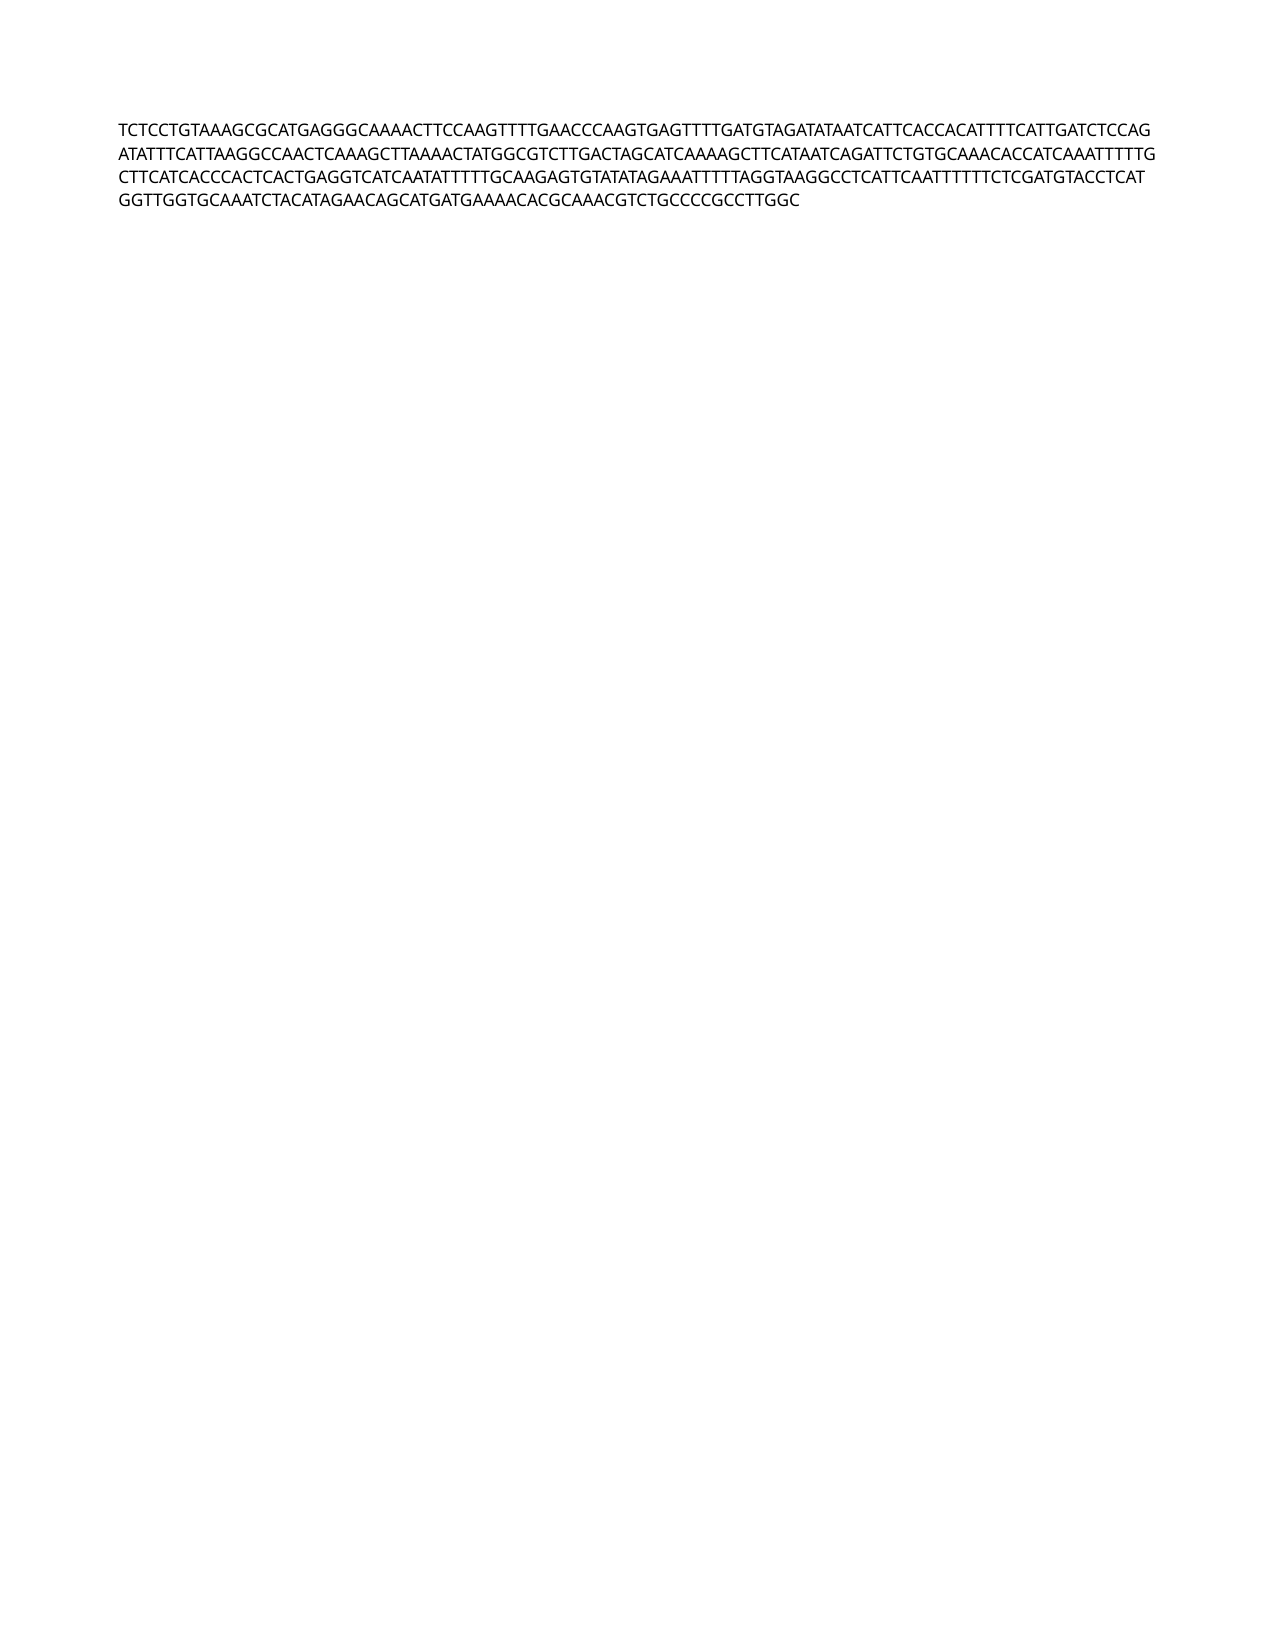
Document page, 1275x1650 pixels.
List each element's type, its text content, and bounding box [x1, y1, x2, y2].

text TCTCCTGTAAAGCGCATGAGGGCAAAACTTCCAAGTTTTGAACCCAAGTGAGTTTTGATGTAGATATAATCATTCACCACATTTTCATTGATCTCCAGATATTTCATTAAGGCCAACTCAAAGCTTAAAACTATGGCGTCTTGACTAGCATCAAAAGCTTCATAATCAGATTCTGTGCAAACACCATCAAATTTTTGCTTCATCACCCACTCACTGAGGTCATCAATATTTTTGCAAGAGTGTATATAGAAATTTTTAGGTAAGGCCTCATTCAATTTTTTCTCGATGTACCTCATGGTTGGTGCAAATCTACATAGAACAGCATGATGAAAACACGCAAACGTCTGCCCCGCCTTGGC [118, 118, 1157, 212]
